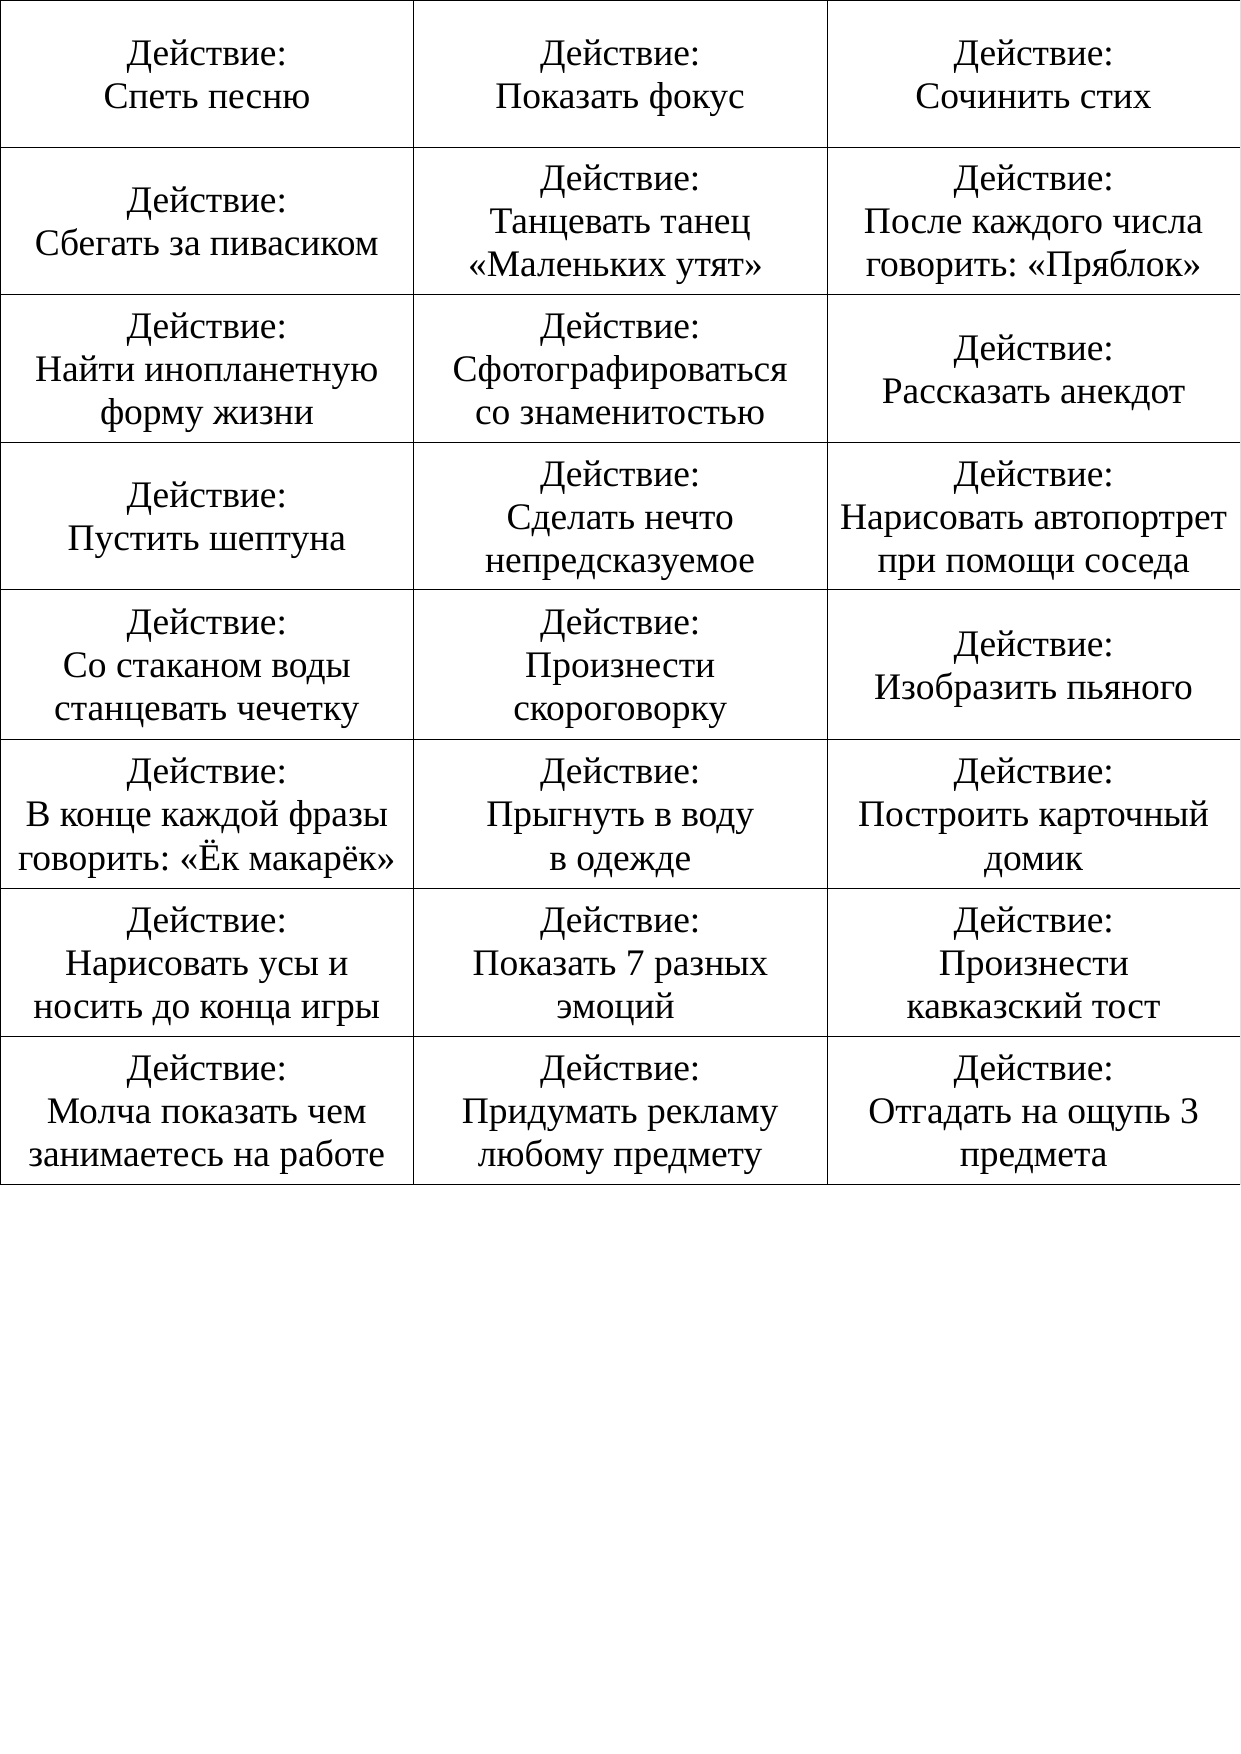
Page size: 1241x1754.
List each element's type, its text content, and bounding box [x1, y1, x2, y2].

table_cell Действие: Найти инопланетную форму жизни [1, 295, 413, 442]
table_header Действие: Спеть песню [1, 1, 413, 147]
table_header Действие: Показать фокус [414, 1, 827, 147]
table_cell Действие: Сбегать за пивасиком [1, 148, 413, 294]
table_cell Действие: Нарисовать усы и носить до конца игры [1, 889, 413, 1036]
table_cell Действие: Прыгнуть в воду в одежде [414, 740, 827, 887]
table_cell Действие: Показать 7 разных эмоций [414, 889, 827, 1036]
table_cell Действие: Отгадать на ощупь 3 предмета [828, 1037, 1240, 1184]
table_cell Действие: Танцевать танец «Маленьких утят» [414, 148, 827, 294]
table_cell Действие: Сделать нечто непредсказуемое [414, 443, 827, 589]
table_cell Действие: Сфотографироваться со знаменитостью [414, 295, 827, 442]
table_header Действие: Сочинить стих [828, 1, 1240, 147]
table_cell Действие: Пустить шептуна [1, 443, 413, 589]
table_cell Действие: Молча показать чем занимаетесь на работе [1, 1037, 413, 1184]
table_cell Действие: Произнести кавказский тост [828, 889, 1240, 1036]
table_cell Действие: Придумать рекламу любому предмету [414, 1037, 827, 1184]
table_cell Действие: Построить карточный домик [828, 740, 1240, 887]
table_cell Действие: После каждого числа говорить: «Пряблок» [828, 148, 1240, 294]
table_cell Действие: Изобразить пьяного [828, 590, 1240, 739]
table_cell Действие: Рассказать анекдот [828, 295, 1240, 442]
table_cell Действие: Со стаканом воды станцевать чечетку [1, 590, 413, 739]
table_cell Действие: Нарисовать автопортрет при помощи соседа [828, 443, 1240, 589]
table_cell Действие: В конце каждой фразы говорить: «Ёк макарёк» [1, 740, 413, 887]
table_cell Действие: Произнести скороговорку [414, 590, 827, 739]
